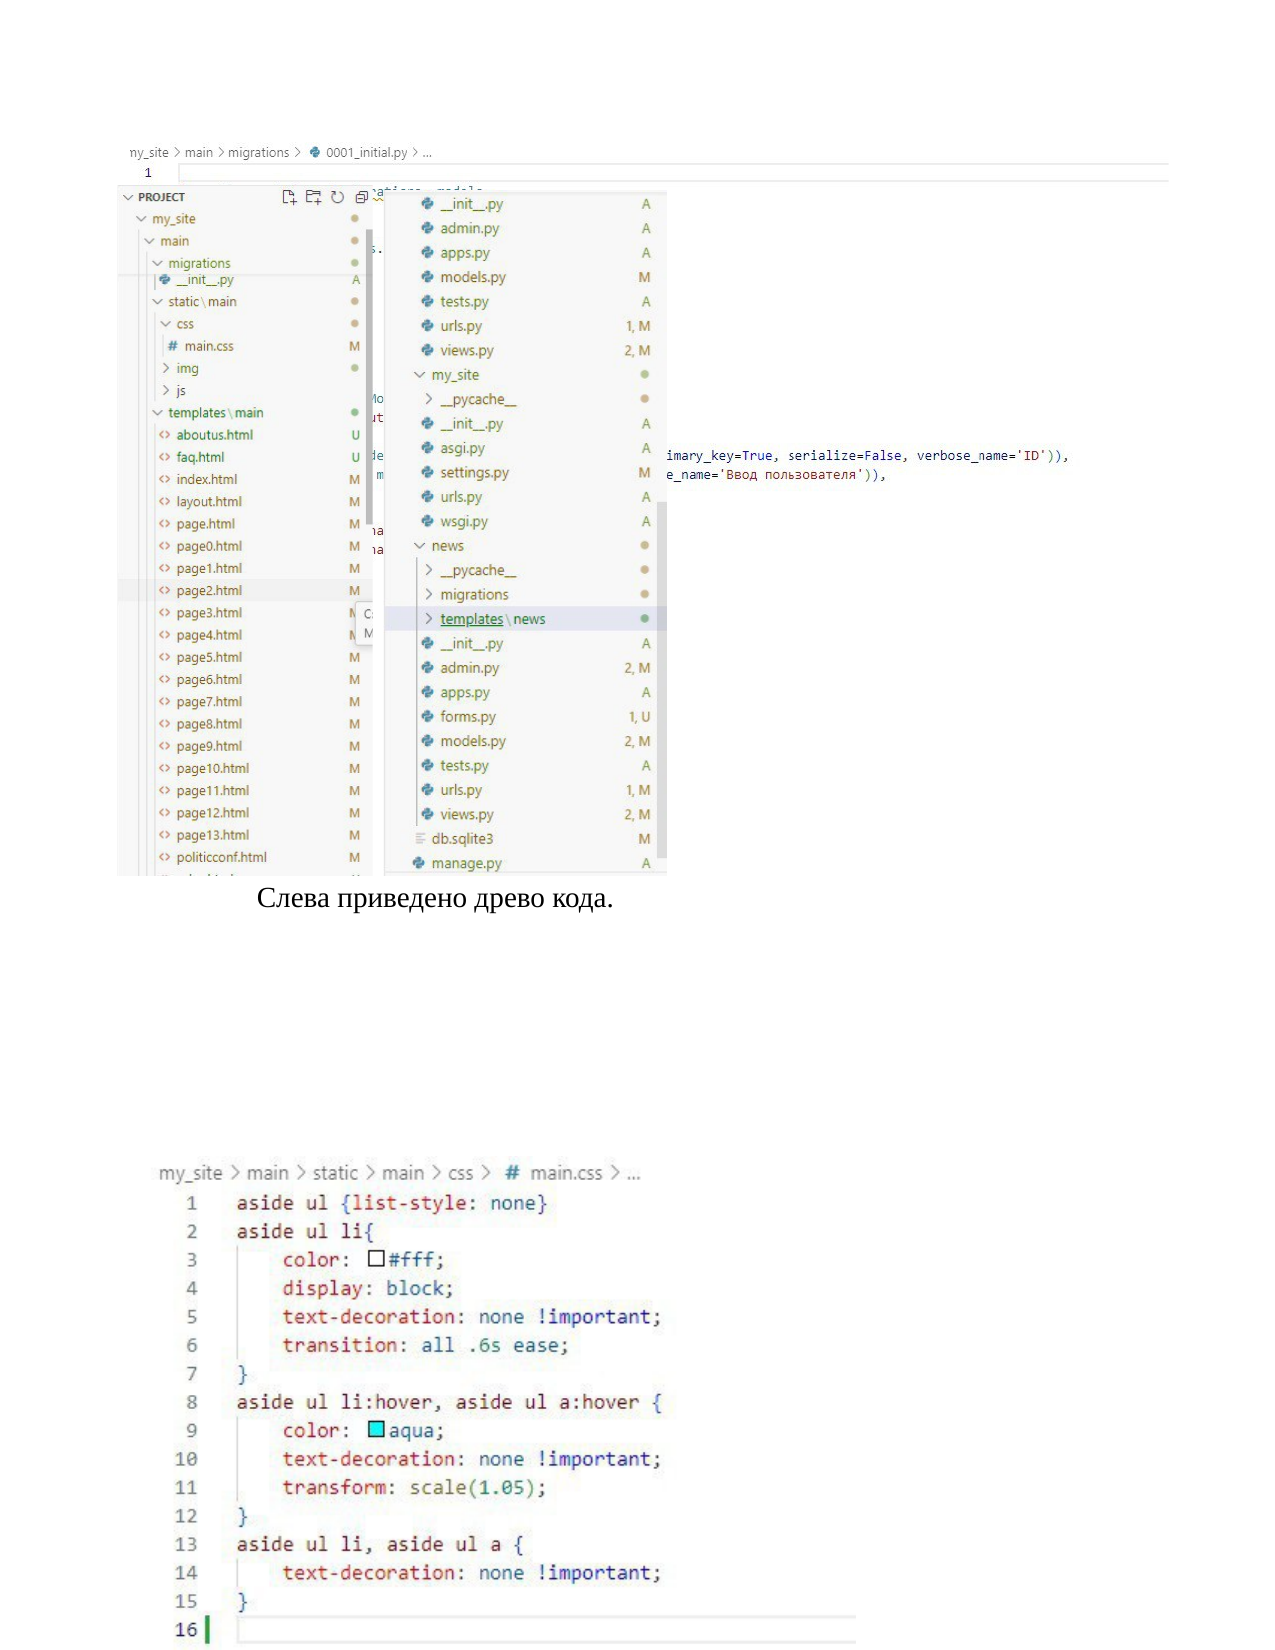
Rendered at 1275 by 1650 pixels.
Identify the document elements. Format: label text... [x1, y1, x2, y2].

text Слева приведено древо кода. [118, 880, 1157, 913]
